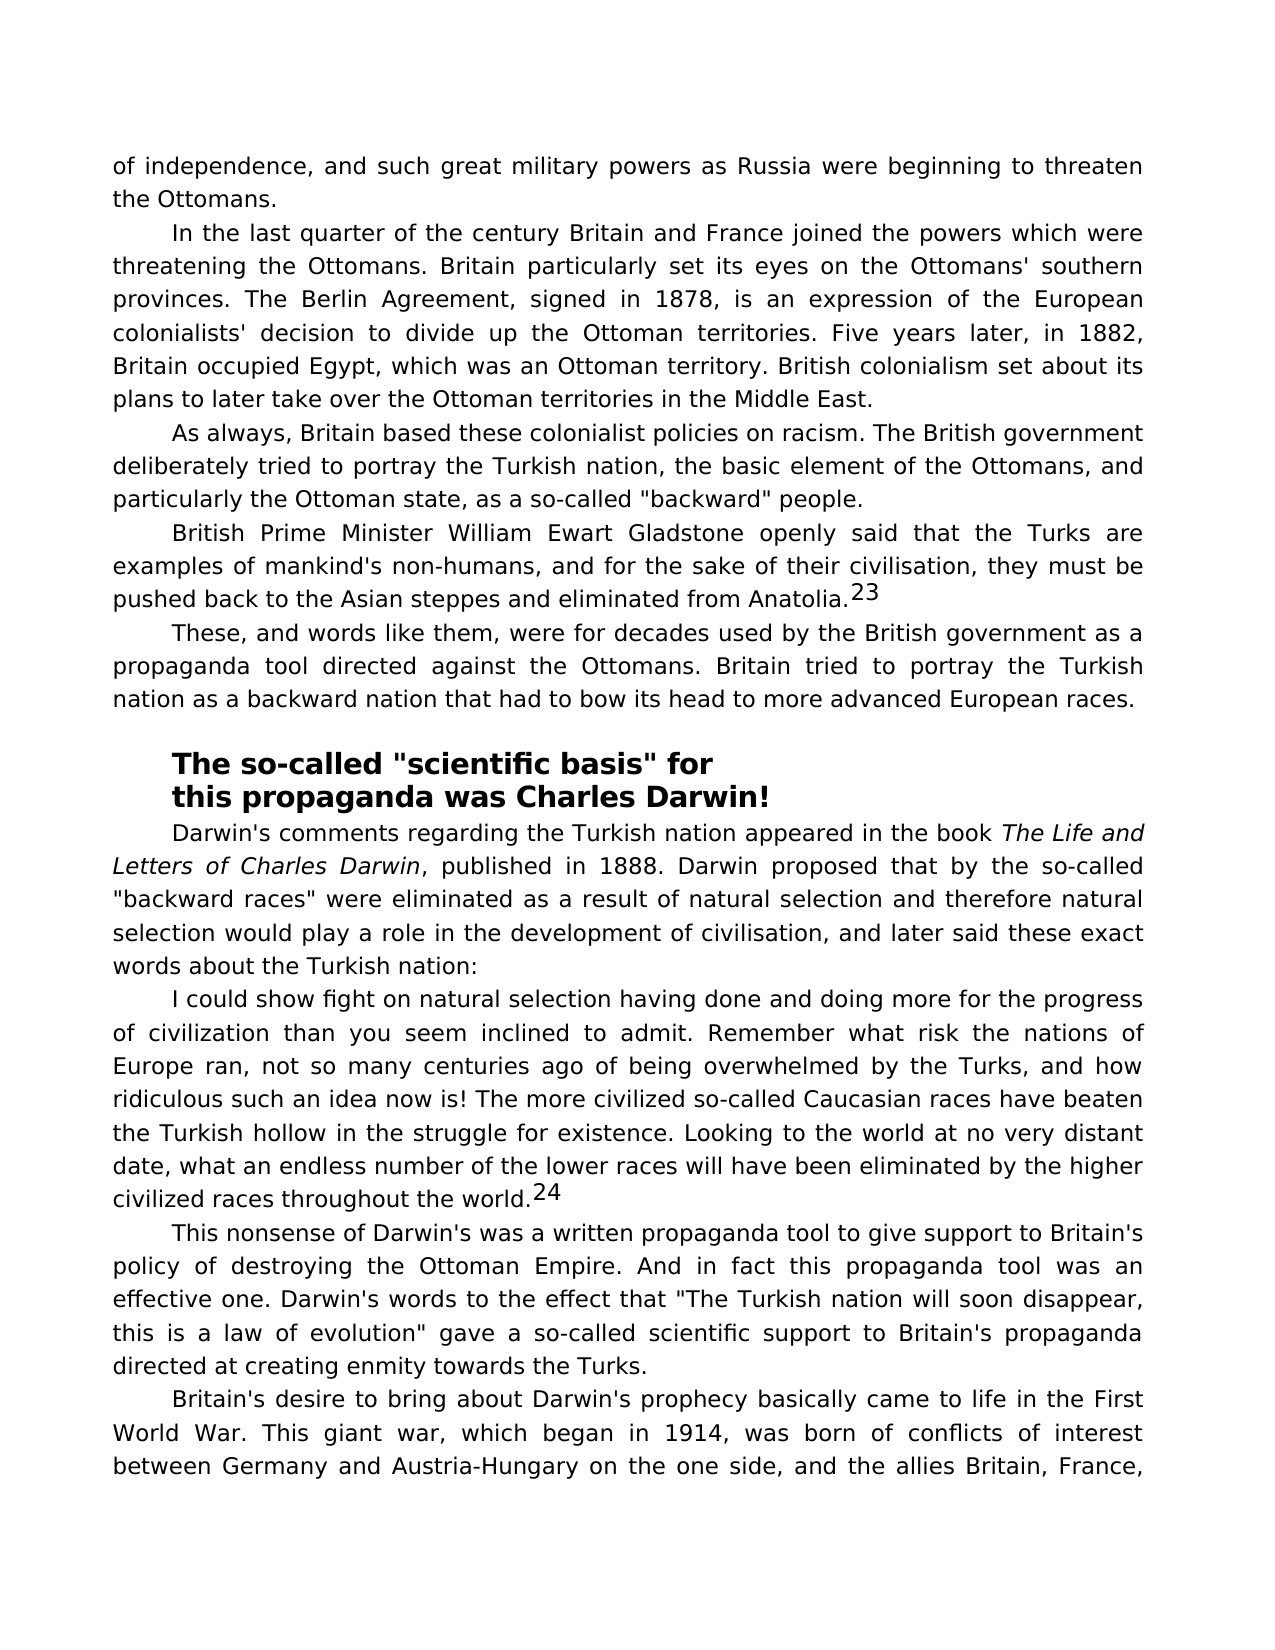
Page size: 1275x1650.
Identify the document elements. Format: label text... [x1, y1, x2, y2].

text Darwin's comments regarding the Turkish nation appeared in the book The Life and Letters of Charles Darwin, published in 1888. Darwin proposed that by the so-called "backward races" were eliminated as a result of natural selection and therefore natural selection would play a role in the development of civilisation, and later said these exact words about the Turkish nation: [112, 814, 1145, 981]
text The so-called "scientific basis" for [112, 748, 1145, 781]
text This nonsense of Darwin's was a written propaganda tool to give support to Britain's policy of destroying the Ottoman Empire. And in fact this propaganda tool was an effective one. Darwin's words to the effect that "The Turkish nation will soon disappear, this is a law of evolution" gave a so-called scientific support to Britain's propaganda directed at creating enmity towards the Turks. [112, 1214, 1145, 1381]
text this propaganda was Charles Darwin! [112, 781, 1145, 814]
text Britain's desire to bring about Darwin's prophecy basically came to life in the First World War. This giant war, which began in 1914, was born of conflicts of interest between Germany and Austria-Hungary on the one side, and the allies Britain, France, [112, 1381, 1145, 1481]
text As always, Britain based these colonialist policies on racism. The British government deliberately tried to portray the Turkish nation, the basic element of the Ottomans, and particularly the Ottoman state, as a so-called "backward" people. [112, 414, 1145, 514]
text In the last quarter of the century Britain and France joined the powers which were threatening the Ottomans. Britain particularly set its eyes on the Ottomans' southern provinces. The Berlin Agreement, signed in 1878, is an expression of the European colonialists' decision to divide up the Ottoman territories. Five years later, in 1882, Britain occupied Egypt, which was an Ottoman territory. British colonialism set about its plans to later take over the Ottoman territories in the Middle East. [112, 214, 1145, 414]
text British Prime Minister William Ewart Gladstone openly said that the Turks are examples of mankind's non-humans, and for the sake of their civilisation, they must be pushed back to the Asian steppes and eliminated from Anatolia.23 [112, 514, 1145, 614]
text I could show fight on natural selection having done and doing more for the progress of civilization than you seem inclined to admit. Remember what risk the nations of Europe ran, not so many centuries ago of being overwhelmed by the Turks, and how ridiculous such an idea now is! The more civilized so-called Caucasian races have beaten the Turkish hollow in the struggle for existence. Looking to the world at no very distant date, what an endless number of the lower races will have been eliminated by the higher civilized races throughout the world.24 [112, 981, 1145, 1214]
text These, and words like them, were for decades used by the British government as a propaganda tool directed against the Ottomans. Britain tried to portray the Turkish nation as a backward nation that had to bow its head to more advanced European races. [112, 614, 1145, 714]
text of independence, and such great military powers as Russia were beginning to threaten the Ottomans. [112, 148, 1145, 214]
